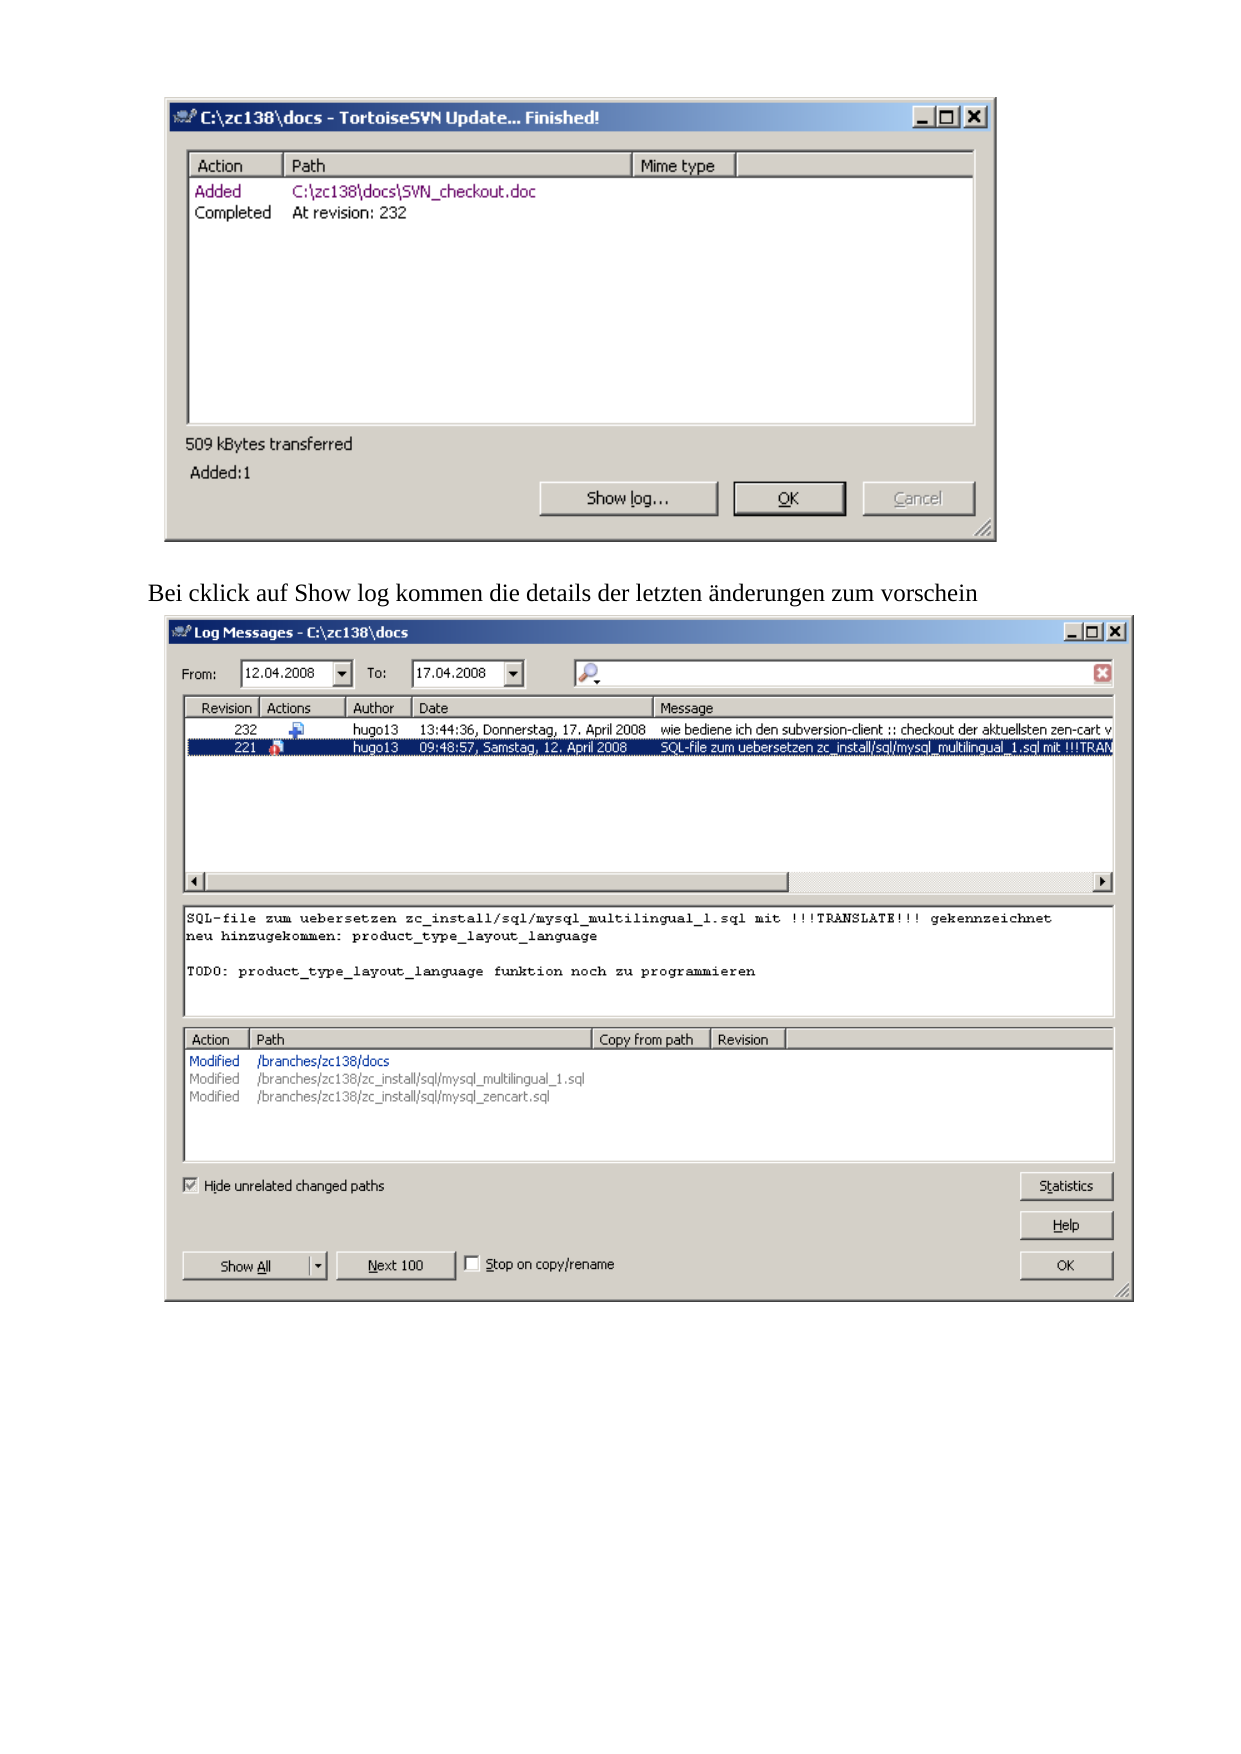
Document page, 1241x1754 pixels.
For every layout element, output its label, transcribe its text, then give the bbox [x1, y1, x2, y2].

picture [164, 615, 1134, 1302]
picture [164, 97, 997, 542]
text Bei cklick auf Show log kommen die details der letzten änderungen zum vorschein [148, 579, 1151, 607]
